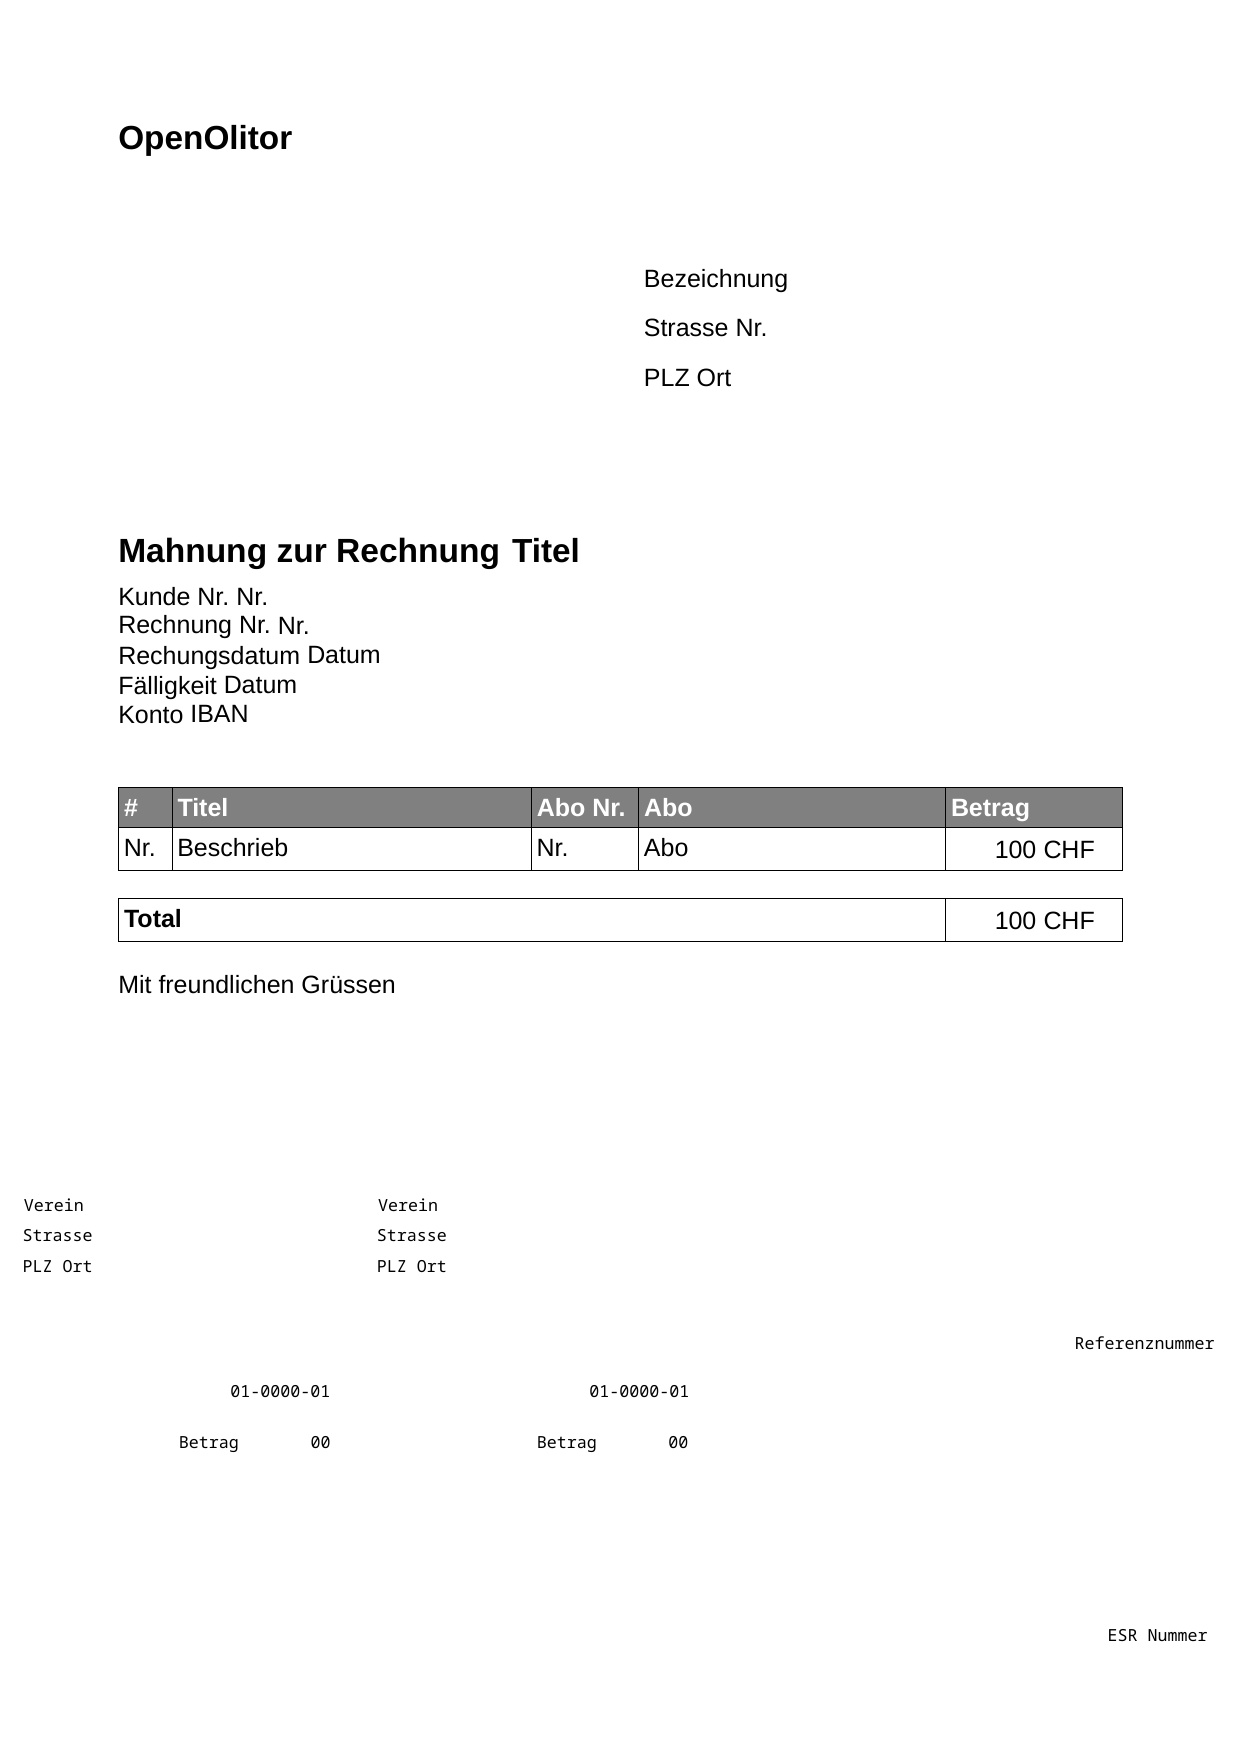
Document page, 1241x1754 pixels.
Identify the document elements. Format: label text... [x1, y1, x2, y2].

table_cell [119, 828, 172, 869]
table_header Total [119, 899, 945, 941]
table_header [946, 899, 1122, 941]
table_header Abo [639, 788, 945, 827]
text PLZ Ort [118, 362, 1122, 391]
text Konto [118, 699, 1122, 729]
text Strasse Nr. [118, 313, 1122, 342]
subtitle Mahnung zur Rechnung [118, 531, 1122, 569]
text Bezeichnung [118, 264, 1122, 293]
table_header Titel [173, 788, 531, 827]
text Kunde Nr. Nr. [118, 582, 1122, 611]
table_cell [173, 828, 531, 869]
table_header Betrag [946, 788, 1122, 827]
table_cell [532, 828, 638, 869]
text Fälligkeit [118, 670, 1122, 699]
text Rechungsdatum [118, 640, 1122, 670]
text Mit freundlichen Grüssen [118, 969, 1122, 998]
table_cell [639, 828, 945, 869]
table_header # [119, 788, 172, 827]
table_header Abo Nr. [532, 788, 638, 827]
text Rechnung Nr. [118, 611, 1122, 640]
table_cell [946, 828, 1122, 869]
